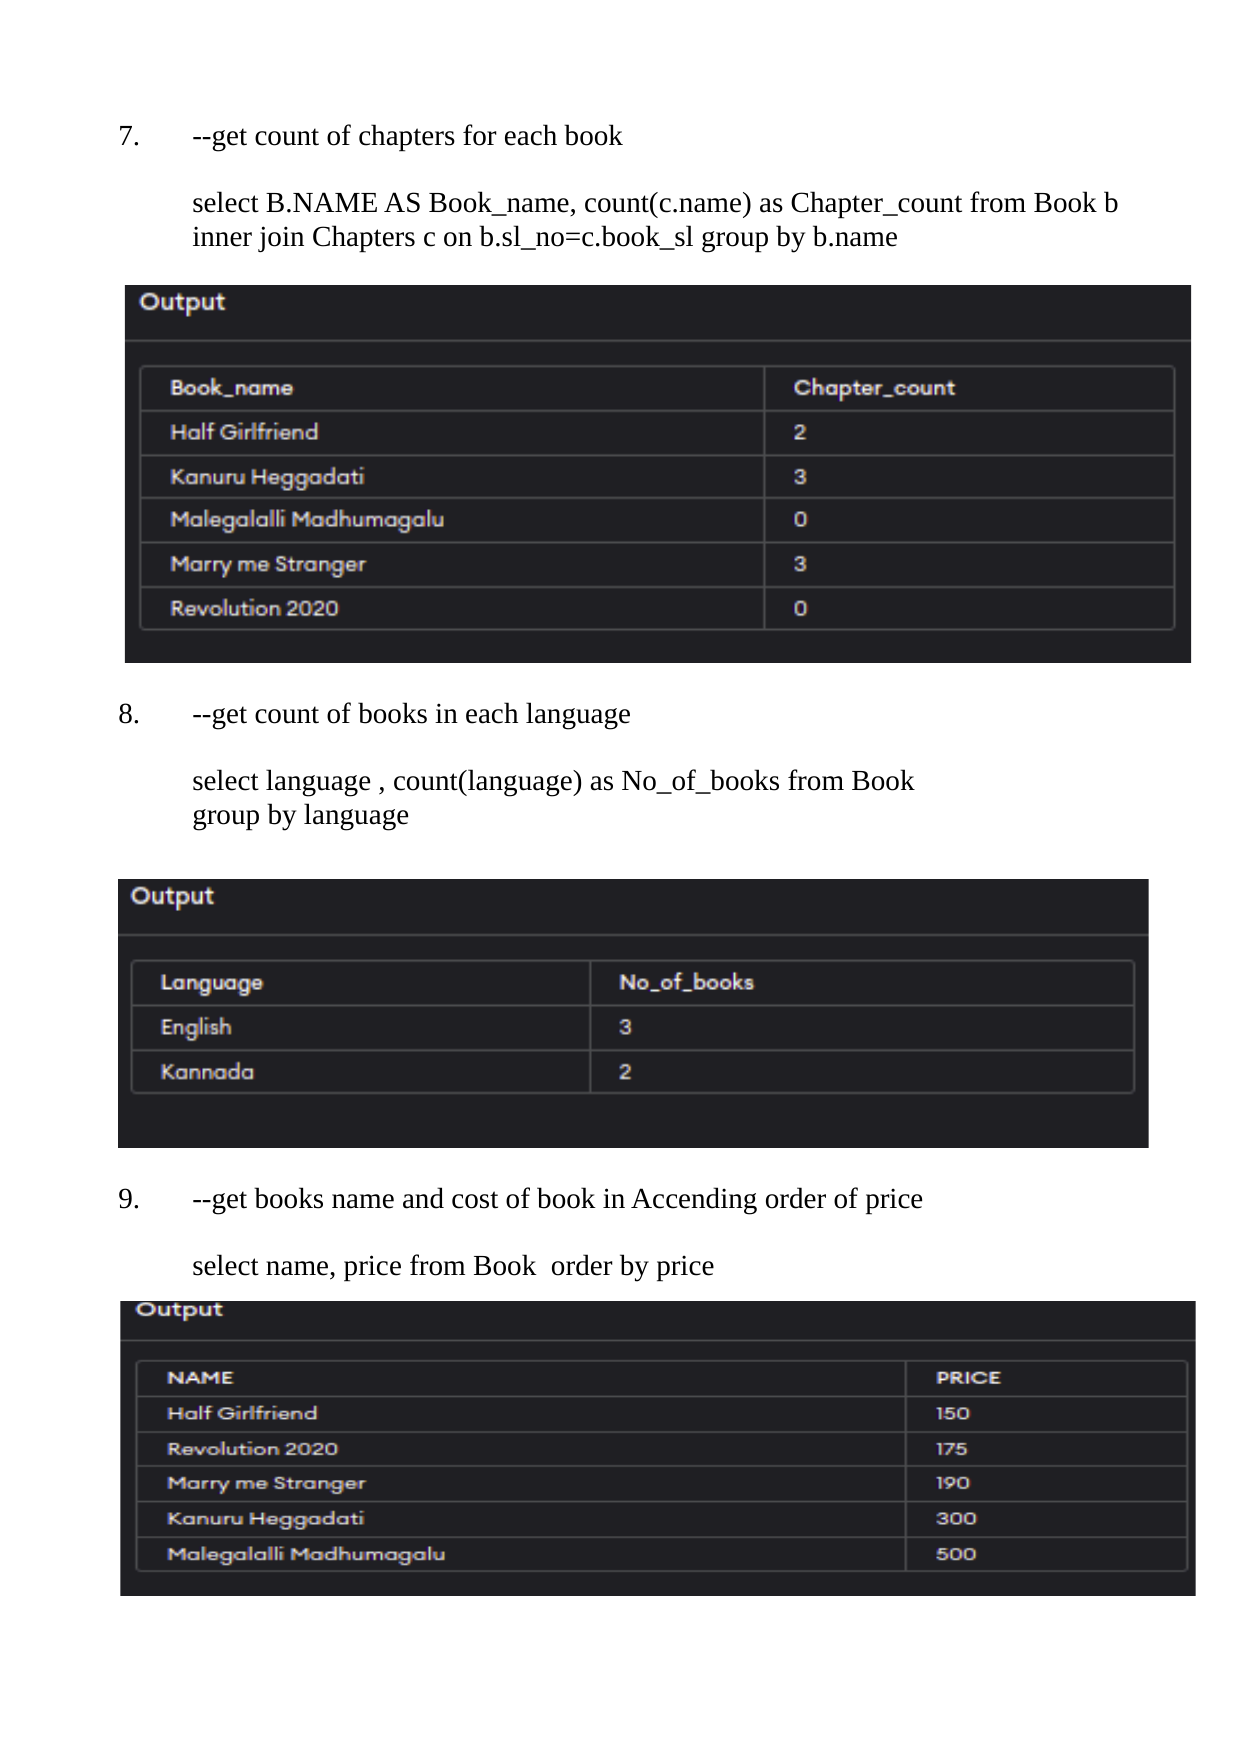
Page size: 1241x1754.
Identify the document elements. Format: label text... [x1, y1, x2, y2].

picture [118, 879, 1149, 1148]
text inner join Chapters c on b.sl_no=c.book_sl group by b.name [118, 219, 1122, 252]
text 7. --get count of chapters for each book [118, 118, 1122, 152]
picture [120, 1301, 1196, 1596]
text select language , count(language) as No_of_books from Book [118, 763, 1122, 797]
text 8. --get count of books in each language [118, 696, 1122, 730]
text select B.NAME AS Book_name, count(c.name) as Chapter_count from Book b [118, 185, 1122, 219]
text 9. --get books name and cost of book in Accending order of price [118, 1181, 1122, 1215]
picture [124, 285, 1192, 663]
text select name, price from Book order by price [118, 1248, 1122, 1282]
text group by language [118, 797, 1122, 831]
